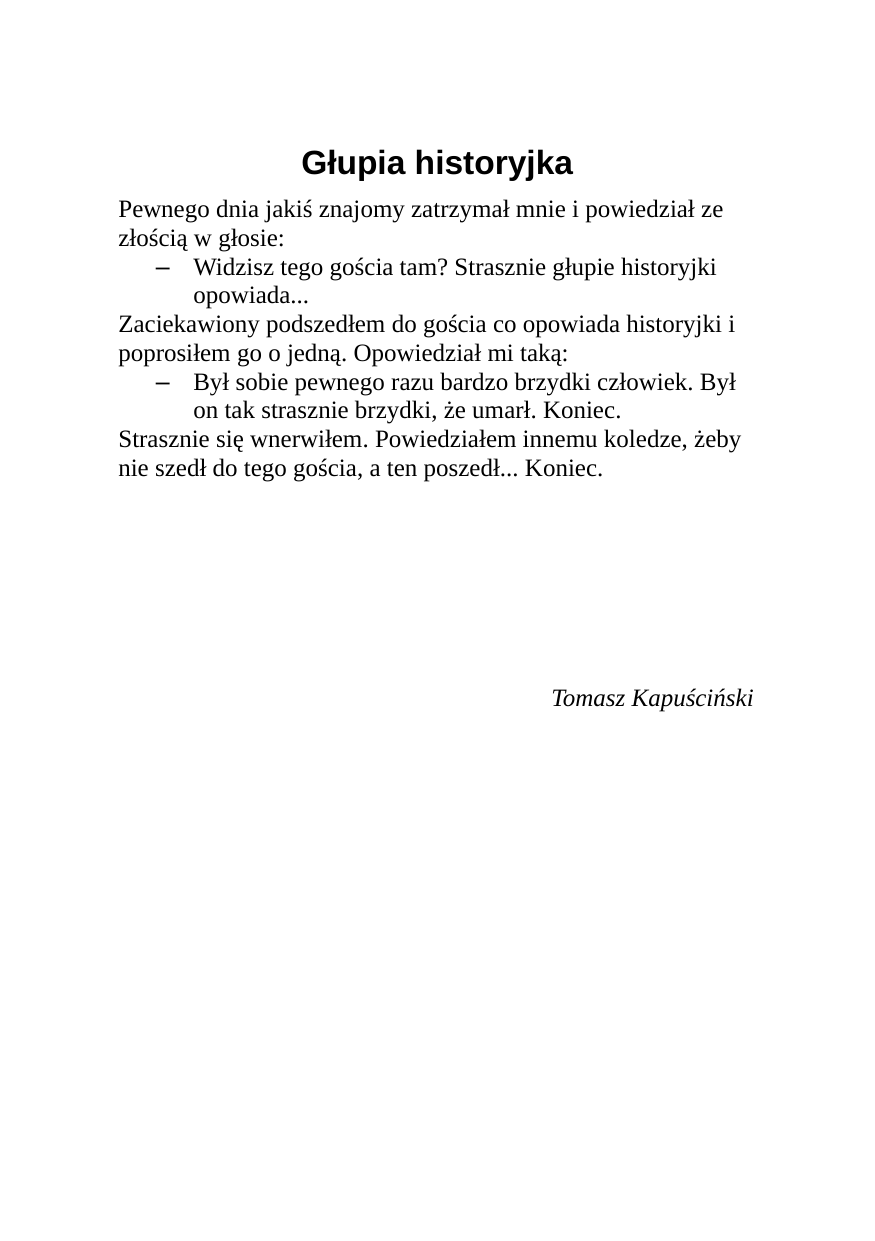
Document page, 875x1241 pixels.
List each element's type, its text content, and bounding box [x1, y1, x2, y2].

text Zaciekawiony podszedłem do gościa co opowiada historyjki i poprosiłem go o jedną. Opowiedział mi taką: [118, 309, 756, 367]
text Strasznie się wnerwiłem. Powiedziałem innemu koledze, żeby nie szedł do tego gościa, a ten poszedł... Koniec. [118, 424, 756, 482]
text Pewnego dnia jakiś znajomy zatrzymał mnie i powiedział ze złością w głosie: [118, 194, 756, 252]
subtitle Głupia historyjka [118, 143, 756, 182]
text Tomasz Kapuściński [118, 683, 756, 712]
list Był sobie pewnego razu bardzo brzydki człowiek. Był on tak strasznie brzydki, że umarł. Koniec. [156, 367, 756, 424]
list Widzisz tego gościa tam? Strasznie głupie historyjki opowiada... [156, 252, 756, 309]
